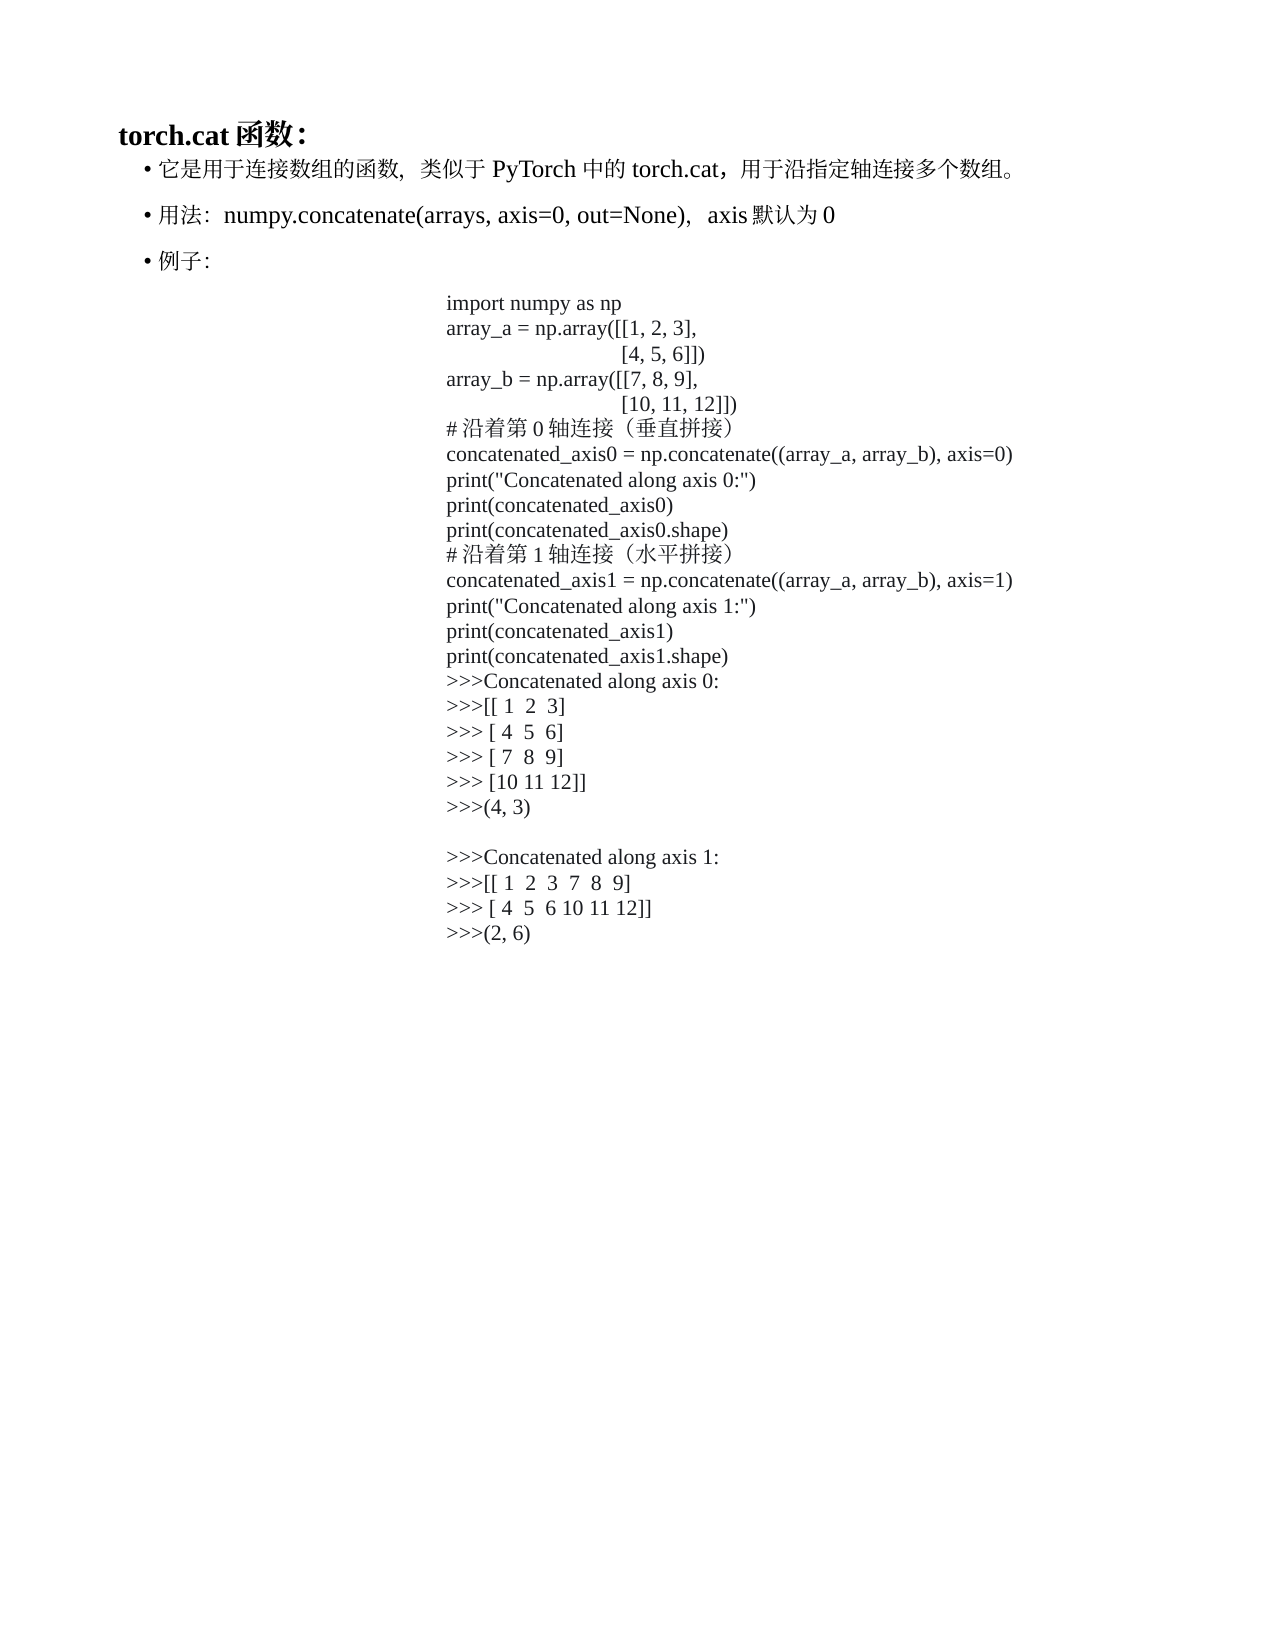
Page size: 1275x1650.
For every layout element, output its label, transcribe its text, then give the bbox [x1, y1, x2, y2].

text • 用法：numpy.concatenate(arrays, axis=0, out=None)，axis默认为0 [118, 198, 1157, 229]
text >>>Concatenated along axis 1: [446, 844, 1157, 869]
text [10, 11, 12]]) [446, 391, 1157, 416]
text >>>[[ 1 2 3] [446, 693, 1157, 719]
text • 例子： [118, 244, 1157, 276]
text array_b = np.array([[7, 8, 9], [446, 366, 1157, 391]
text >>> [10 11 12]] [446, 769, 1157, 794]
text >>> [ 7 8 9] [446, 744, 1157, 769]
text concatenated_axis0 = np.concatenate((array_a, array_b), axis=0) [446, 441, 1157, 467]
text print(concatenated_axis1.shape) [446, 643, 1157, 668]
text concatenated_axis1 = np.concatenate((array_a, array_b), axis=1) [446, 567, 1157, 593]
text # 沿着第0轴连接（垂直拼接） [446, 416, 1157, 441]
text >>>Concatenated along axis 0: [446, 668, 1157, 693]
text • 它是用于连接数组的函数，类似于 PyTorch 中的 torch.cat，用于沿指定轴连接多个数组。 [118, 152, 1157, 183]
text print(concatenated_axis0.shape) [446, 517, 1157, 542]
text >>>(2, 6) [446, 920, 1157, 945]
text array_a = np.array([[1, 2, 3], [446, 315, 1157, 341]
text >>> [ 4 5 6 10 11 12]] [446, 895, 1157, 920]
text >>>[[ 1 2 3 7 8 9] [446, 869, 1157, 895]
text print(concatenated_axis0) [446, 492, 1157, 517]
text print("Concatenated along axis 1:") [446, 593, 1157, 618]
text import numpy as np [446, 290, 1157, 315]
text >>> [ 4 5 6] [446, 719, 1157, 744]
text [4, 5, 6]]) [446, 341, 1157, 366]
text print("Concatenated along axis 0:") [446, 467, 1157, 492]
text torch.cat函数： [118, 118, 1157, 152]
text print(concatenated_axis1) [446, 618, 1157, 643]
text # 沿着第1轴连接（水平拼接） [446, 542, 1157, 567]
text >>>(4, 3) [446, 794, 1157, 819]
